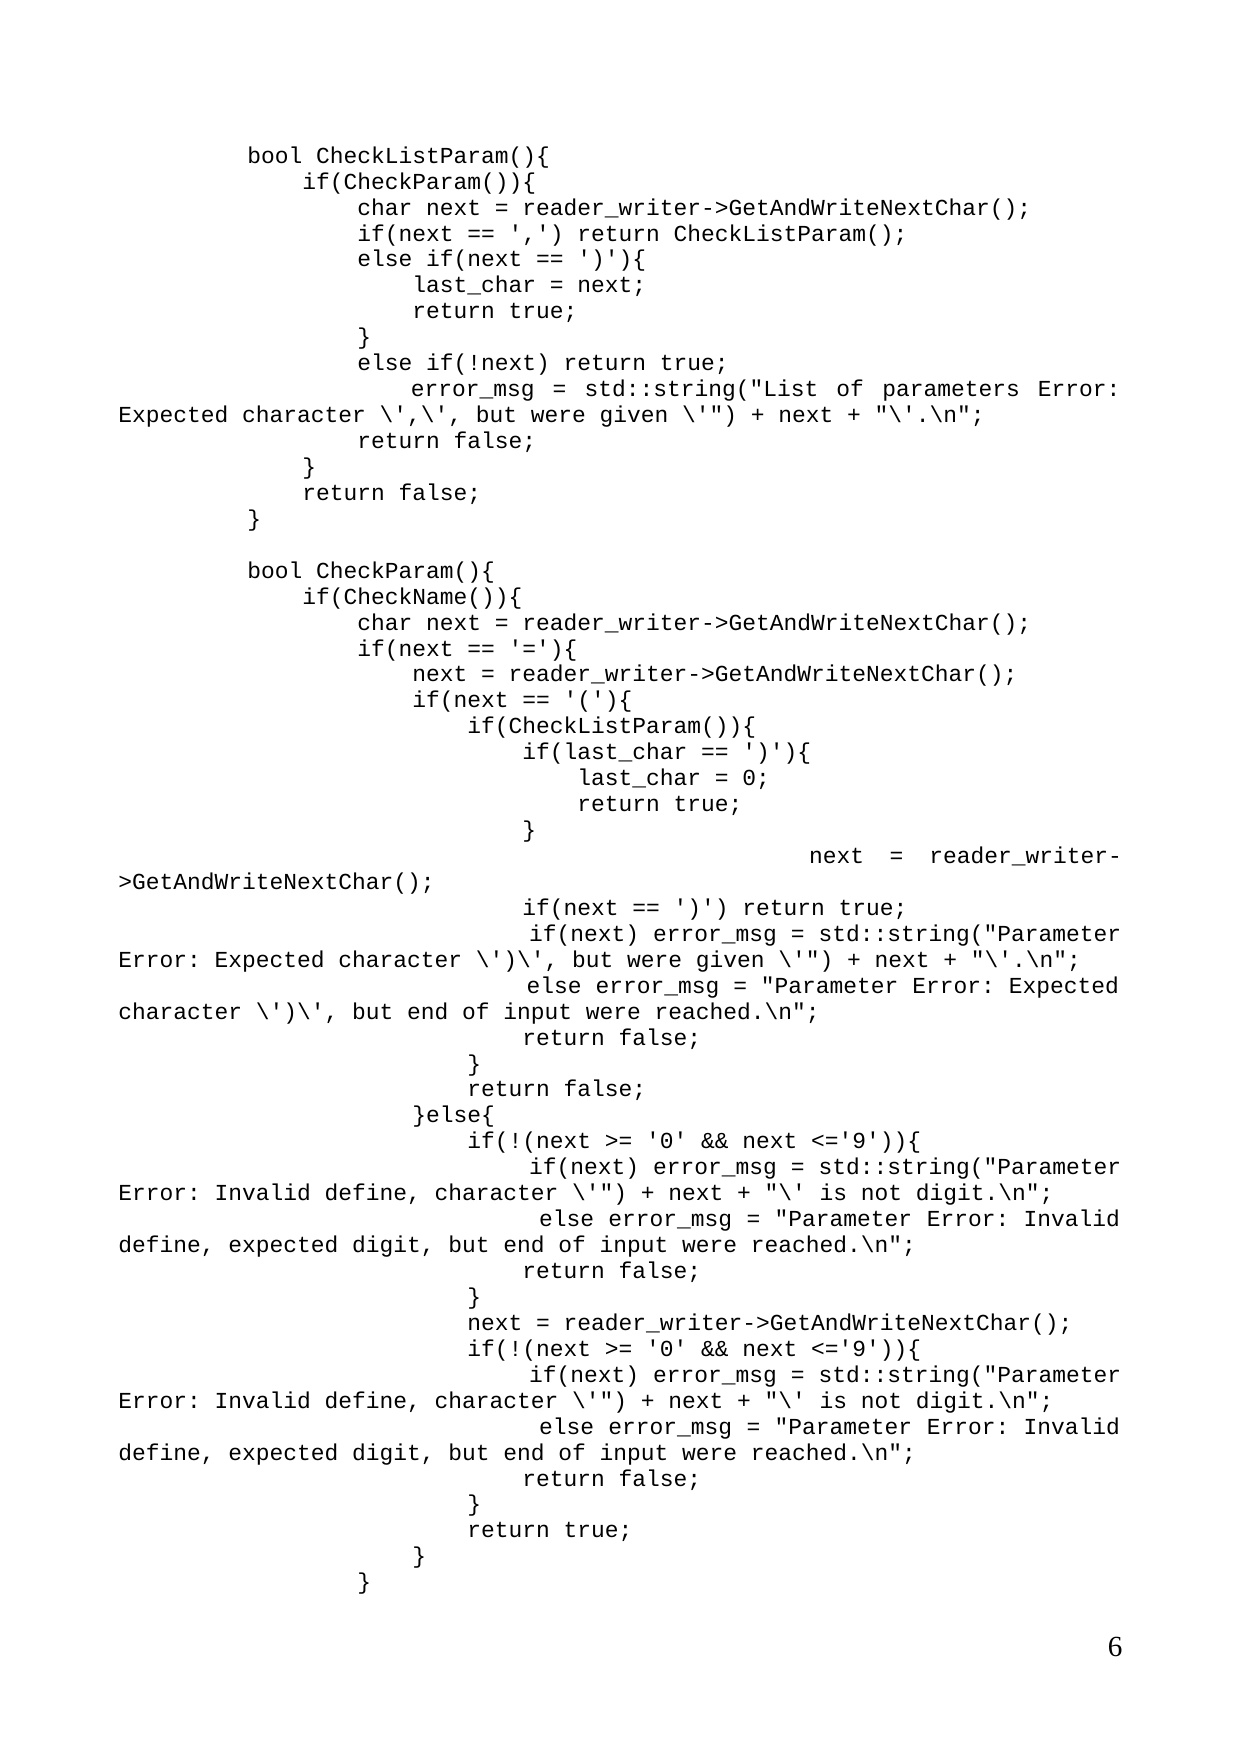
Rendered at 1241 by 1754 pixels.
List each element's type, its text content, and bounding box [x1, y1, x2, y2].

text } [118, 1571, 1122, 1597]
text if(next) error_msg = std::string("Parameter Error: Expected character \')\', but were given \'") + next + "\'.\n"; [118, 922, 1122, 974]
text } [118, 507, 1122, 533]
text if(!(next >= '0' && next <='9')){ [118, 1130, 1122, 1156]
text return false; [118, 481, 1122, 507]
text return false; [118, 1078, 1122, 1104]
text if(next) error_msg = std::string("Parameter Error: Invalid define, character \'") + next + "\' is not digit.\n"; [118, 1156, 1122, 1207]
text last_char = 0; [118, 767, 1122, 792]
text } [118, 1285, 1122, 1311]
text } [118, 455, 1122, 481]
text else error_msg = "Parameter Error: Invalid define, expected digit, but end of input were reached.\n"; [118, 1415, 1122, 1467]
text } [118, 326, 1122, 352]
text return true; [118, 300, 1122, 326]
text bool CheckParam(){ [118, 559, 1122, 585]
text if(CheckParam()){ [118, 170, 1122, 196]
text return false; [118, 1026, 1122, 1052]
text return false; [118, 429, 1122, 455]
text else if(!next) return true; [118, 352, 1122, 377]
text if(next == '('){ [118, 689, 1122, 715]
text if(next == '='){ [118, 637, 1122, 663]
text } [118, 1052, 1122, 1078]
text }else{ [118, 1104, 1122, 1130]
text return false; [118, 1467, 1122, 1493]
text char next = reader_writer->GetAndWriteNextChar(); [118, 196, 1122, 222]
text return false; [118, 1259, 1122, 1285]
text else error_msg = "Parameter Error: Invalid define, expected digit, but end of input were reached.\n"; [118, 1207, 1122, 1259]
text if(next) error_msg = std::string("Parameter Error: Invalid define, character \'") + next + "\' is not digit.\n"; [118, 1363, 1122, 1415]
text return true; [118, 792, 1122, 818]
text if(CheckName()){ [118, 585, 1122, 611]
text error_msg = std::string("List of parameters Error: Expected character \',\', but were given \'") + next + "\'.\n"; [118, 377, 1122, 429]
text bool CheckListParam(){ [118, 144, 1122, 170]
text else error_msg = "Parameter Error: Expected character \')\', but end of input were reached.\n"; [118, 974, 1122, 1026]
text if(next == ',') return CheckListParam(); [118, 222, 1122, 248]
text } [118, 818, 1122, 844]
text else if(next == ')'){ [118, 248, 1122, 274]
text char next = reader_writer->GetAndWriteNextChar(); [118, 611, 1122, 637]
text next = reader_writer->GetAndWriteNextChar(); [118, 1311, 1122, 1337]
text last_char = next; [118, 274, 1122, 300]
text } [118, 1545, 1122, 1571]
text if(CheckListParam()){ [118, 715, 1122, 741]
text if(!(next >= '0' && next <='9')){ [118, 1337, 1122, 1363]
text if(last_char == ')'){ [118, 741, 1122, 767]
text } [118, 1493, 1122, 1519]
text next = reader_writer->GetAndWriteNextChar(); [118, 844, 1122, 896]
text if(next == ')') return true; [118, 896, 1122, 922]
text next = reader_writer->GetAndWriteNextChar(); [118, 663, 1122, 689]
text return true; [118, 1519, 1122, 1545]
